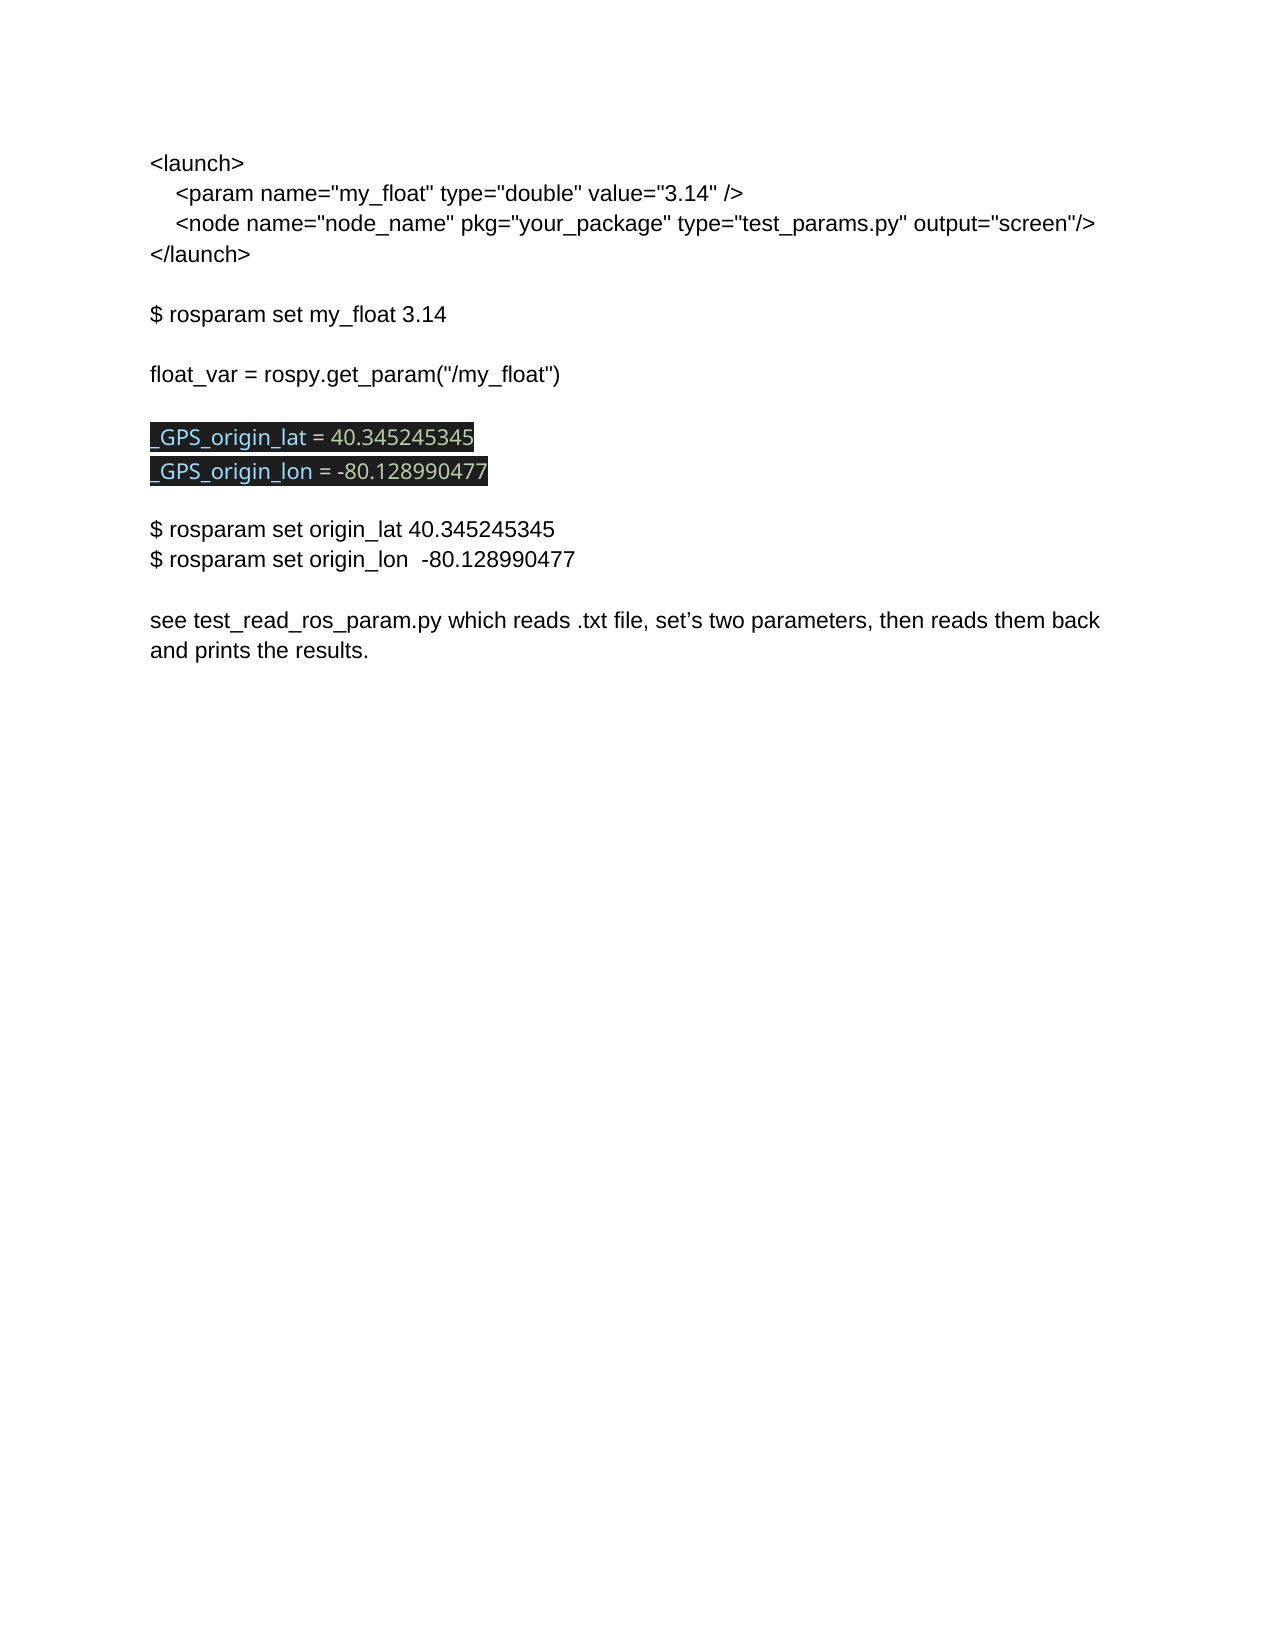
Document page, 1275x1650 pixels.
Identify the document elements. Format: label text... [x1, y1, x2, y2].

text <launch> [150, 150, 1125, 176]
text _GPS_origin_lon = -80.128990477 [150, 456, 1125, 486]
text $ rosparam set origin_lat 40.345245345 [150, 516, 1125, 542]
text $ rosparam set my_float 3.14 [150, 301, 1125, 327]
text $ rosparam set origin_lon -80.128990477 [150, 546, 1125, 573]
text float_var = rospy.get_param("/my_float") [150, 331, 1125, 388]
text </launch> [150, 241, 1125, 267]
text <param name="my_float" type="double" value="3.14" /> [150, 180, 1125, 207]
text _GPS_origin_lat = 40.345245345 [150, 422, 1125, 452]
text <node name="node_name" pkg="your_package" type="test_params.py" output="screen"/> [150, 210, 1125, 237]
text see test_read_ros_param.py which reads .txt file, set’s two parameters, then reads them back and prints the results. [150, 607, 1125, 663]
